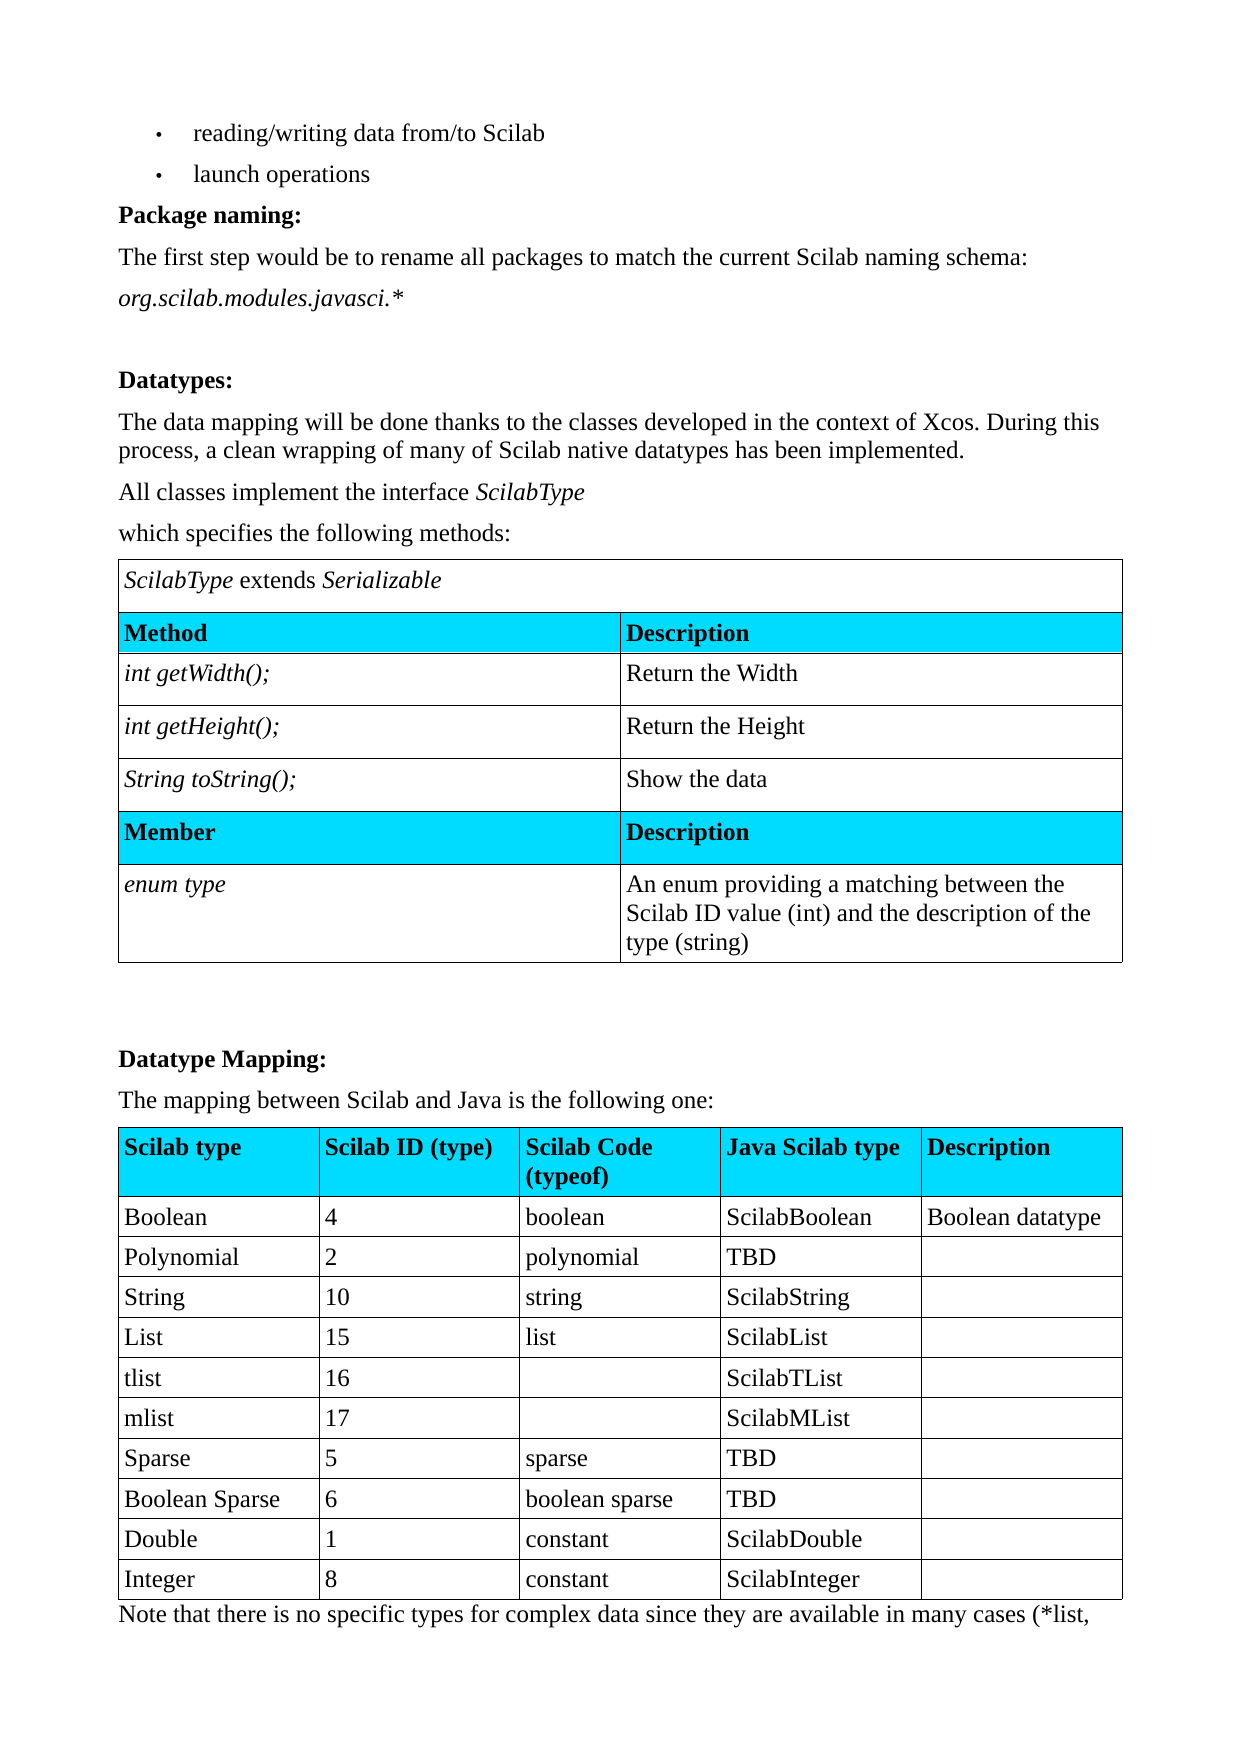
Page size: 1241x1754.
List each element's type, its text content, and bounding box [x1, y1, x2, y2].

table_cell String [119, 1277, 319, 1317]
text Note that there is no specific types for complex data since they are available in many cases (*list, [118, 1600, 1122, 1628]
table_cell String toString(); [119, 759, 620, 811]
table_cell [922, 1358, 1122, 1397]
table_header Scilab Code (typeof) [520, 1128, 720, 1196]
table_cell ScilabTList [721, 1358, 921, 1397]
table_cell 4 [320, 1197, 519, 1236]
table_cell [922, 1519, 1122, 1558]
table_cell mlist [119, 1398, 319, 1438]
table_cell constant [520, 1560, 720, 1599]
table_header Description [922, 1128, 1122, 1196]
table_cell ScilabInteger [721, 1560, 921, 1599]
table_cell int getWidth(); [119, 654, 620, 705]
text Datatype Mapping: [118, 1044, 1122, 1073]
table_cell 5 [320, 1439, 519, 1478]
table_cell ScilabDouble [721, 1519, 921, 1558]
table_cell tlist [119, 1358, 319, 1397]
text Datatypes: [118, 366, 1122, 394]
table_cell Description [621, 613, 1122, 652]
table_cell [922, 1479, 1122, 1518]
table_header Scilab ID (type) [320, 1128, 519, 1196]
table_cell 15 [320, 1318, 519, 1357]
list launch operations [156, 159, 1122, 188]
text All classes implement the interface ScilabType [118, 477, 1122, 506]
table_cell Boolean datatype [922, 1197, 1122, 1236]
table_cell Sparse [119, 1439, 319, 1478]
table_cell polynomial [520, 1237, 720, 1276]
table_cell Method [119, 613, 620, 652]
table_cell constant [520, 1519, 720, 1558]
table_cell ScilabString [721, 1277, 921, 1317]
table_cell 17 [320, 1398, 519, 1438]
table_cell [922, 1277, 1122, 1317]
table_cell TBD [721, 1237, 921, 1276]
table_cell TBD [721, 1479, 921, 1518]
table_cell Description [621, 812, 1122, 864]
table_cell 10 [320, 1277, 519, 1317]
table_cell Member [119, 812, 620, 864]
table_cell string [520, 1277, 720, 1317]
table_header Java Scilab type [721, 1128, 921, 1196]
list reading/writing data from/to Scilab [156, 118, 1122, 147]
table_header ScilabType extends Serializable [119, 560, 1122, 612]
table_header Scilab type [119, 1128, 319, 1196]
table_cell sparse [520, 1439, 720, 1478]
table_cell 16 [320, 1358, 519, 1397]
table_cell ScilabMList [721, 1398, 921, 1438]
table_cell Return the Height [621, 706, 1122, 758]
text Package naming: [118, 201, 1122, 229]
table_cell [922, 1318, 1122, 1357]
table_cell [922, 1439, 1122, 1478]
table_cell ScilabBoolean [721, 1197, 921, 1236]
table_cell [922, 1237, 1122, 1276]
text The data mapping will be done thanks to the classes developed in the context of Xcos. During this process, a clean wrapping of many of Scilab native datatypes has been implemented. [118, 407, 1122, 464]
table_cell enum type [119, 865, 620, 962]
table_cell ScilabList [721, 1318, 921, 1357]
table_cell Integer [119, 1560, 319, 1599]
table_cell 2 [320, 1237, 519, 1276]
table_cell 8 [320, 1560, 519, 1599]
text The mapping between Scilab and Java is the following one: [118, 1085, 1122, 1114]
table_cell TBD [721, 1439, 921, 1478]
table_cell 1 [320, 1519, 519, 1558]
table_cell 6 [320, 1479, 519, 1518]
table_cell Polynomial [119, 1237, 319, 1276]
text The first step would be to rename all packages to match the current Scilab naming schema: [118, 242, 1122, 271]
table_cell Boolean [119, 1197, 319, 1236]
table_cell int getHeight(); [119, 706, 620, 758]
table_cell [520, 1358, 720, 1397]
text org.scilab.modules.javasci.* [118, 283, 1122, 312]
table_cell List [119, 1318, 319, 1357]
table_cell [922, 1398, 1122, 1438]
table_cell [922, 1560, 1122, 1599]
text which specifies the following methods: [118, 518, 1122, 547]
table_cell Show the data [621, 759, 1122, 811]
table_cell Boolean Sparse [119, 1479, 319, 1518]
table_cell Return the Width [621, 654, 1122, 705]
table_cell boolean [520, 1197, 720, 1236]
table_cell list [520, 1318, 720, 1357]
table_cell boolean sparse [520, 1479, 720, 1518]
table_cell [520, 1398, 720, 1438]
table_cell An enum providing a matching between the Scilab ID value (int) and the description of the type (string) [621, 865, 1122, 962]
table_cell Double [119, 1519, 319, 1558]
